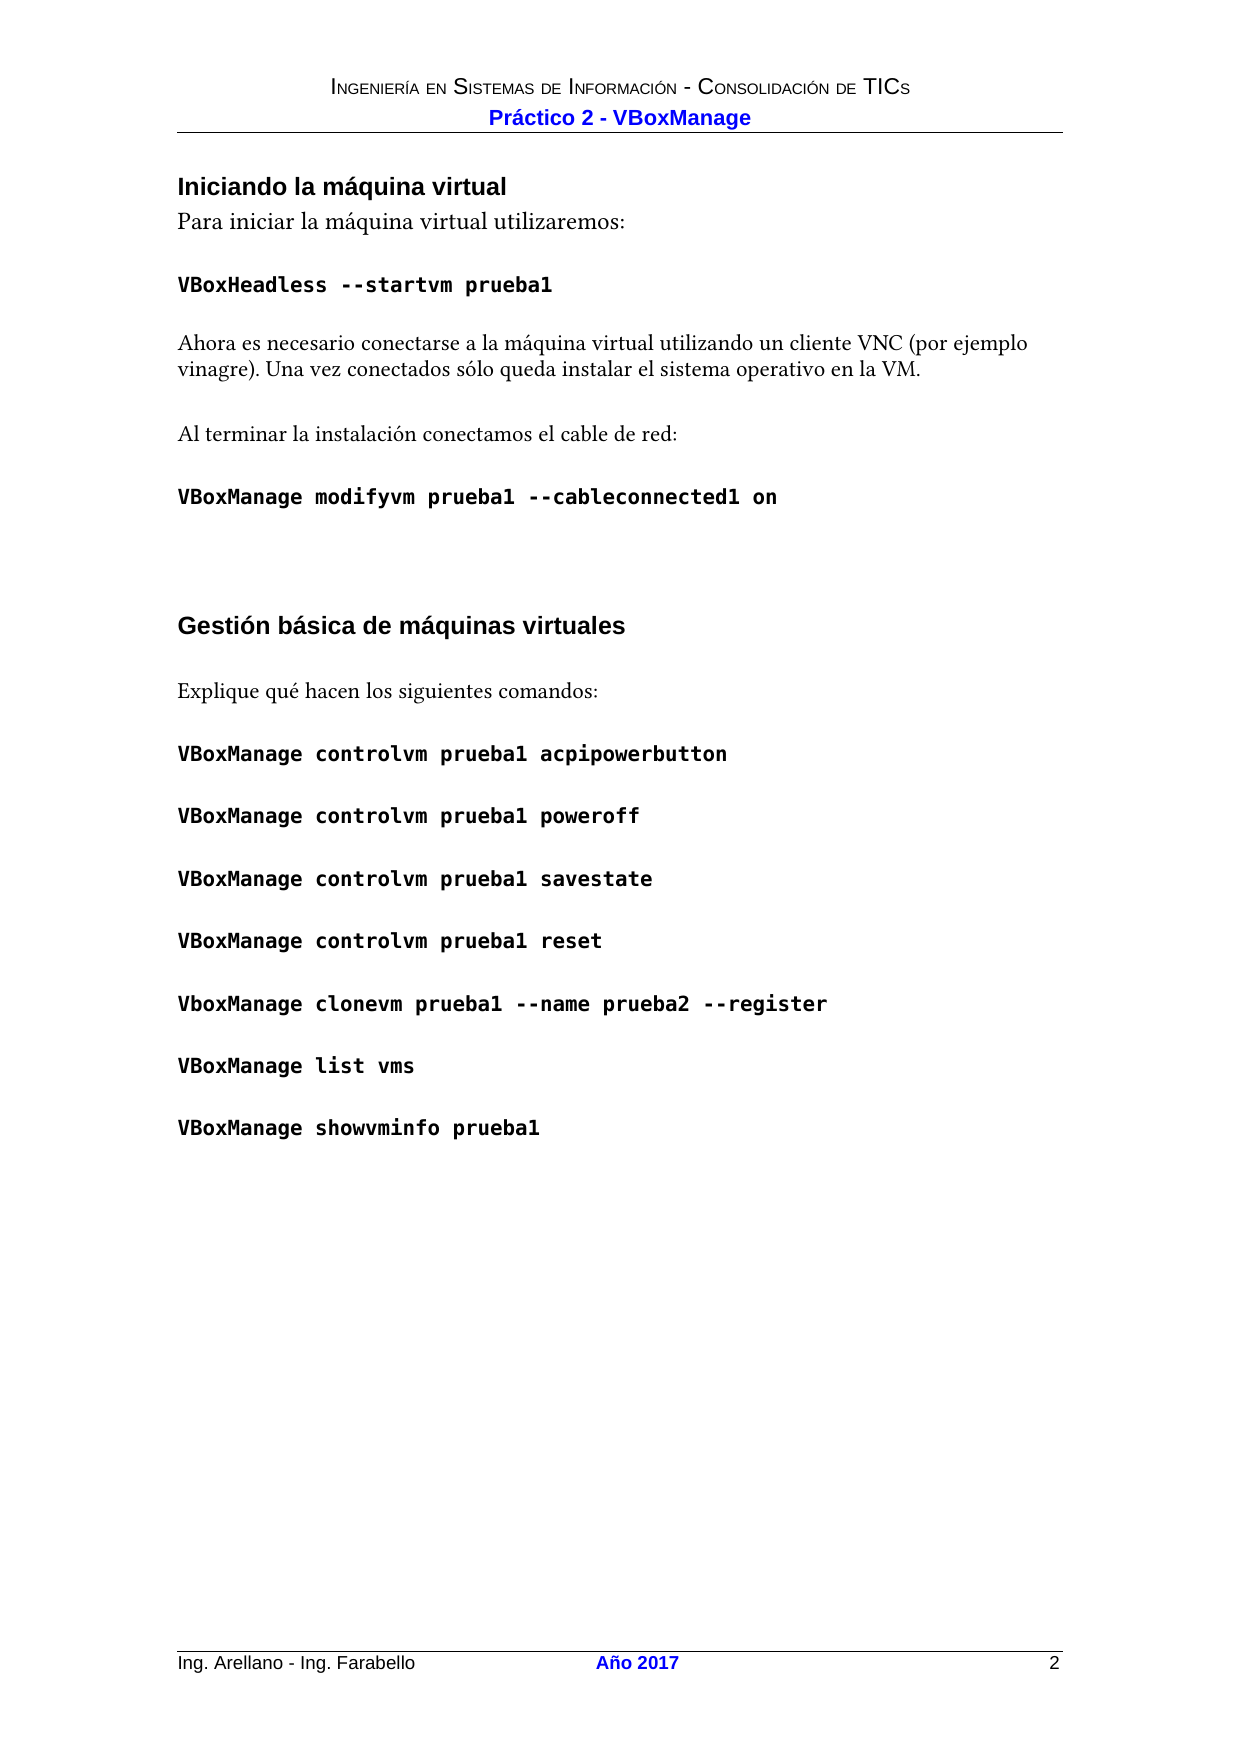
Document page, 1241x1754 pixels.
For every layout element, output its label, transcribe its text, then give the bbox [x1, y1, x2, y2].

text VBoxHeadless --startvm prueba1 [177, 274, 1063, 298]
text Ahora es necesario conectarse a la máquina virtual utilizando un cliente VNC (por ejemplo vinagre). Una vez conectados sólo queda instalar el sistema operativo en la VM. [177, 330, 1063, 383]
text Para iniciar la máquina virtual utilizaremos: [177, 207, 1063, 236]
subtitle Gestión básica de máquinas virtuales [177, 611, 1063, 639]
text VBoxManage modifyvm prueba1 --cableconnected1 on [177, 485, 1063, 509]
text VBoxManage showvminfo prueba1 [177, 1117, 1063, 1141]
text VboxManage clonevm prueba1 --name prueba2 --register [177, 992, 1063, 1016]
text VBoxManage controlvm prueba1 poweroff [177, 804, 1063, 829]
text VBoxManage controlvm prueba1 savestate [177, 867, 1063, 891]
text Al terminar la instalación conectamos el cable de red: [177, 421, 1063, 447]
text VBoxManage list vms [177, 1054, 1063, 1078]
text VBoxManage controlvm prueba1 acpipowerbutton [177, 742, 1063, 766]
text Explique qué hacen los siguientes comandos: [177, 678, 1063, 704]
text VBoxManage controlvm prueba1 reset [177, 929, 1063, 954]
subtitle Iniciando la máquina virtual [177, 173, 1063, 201]
